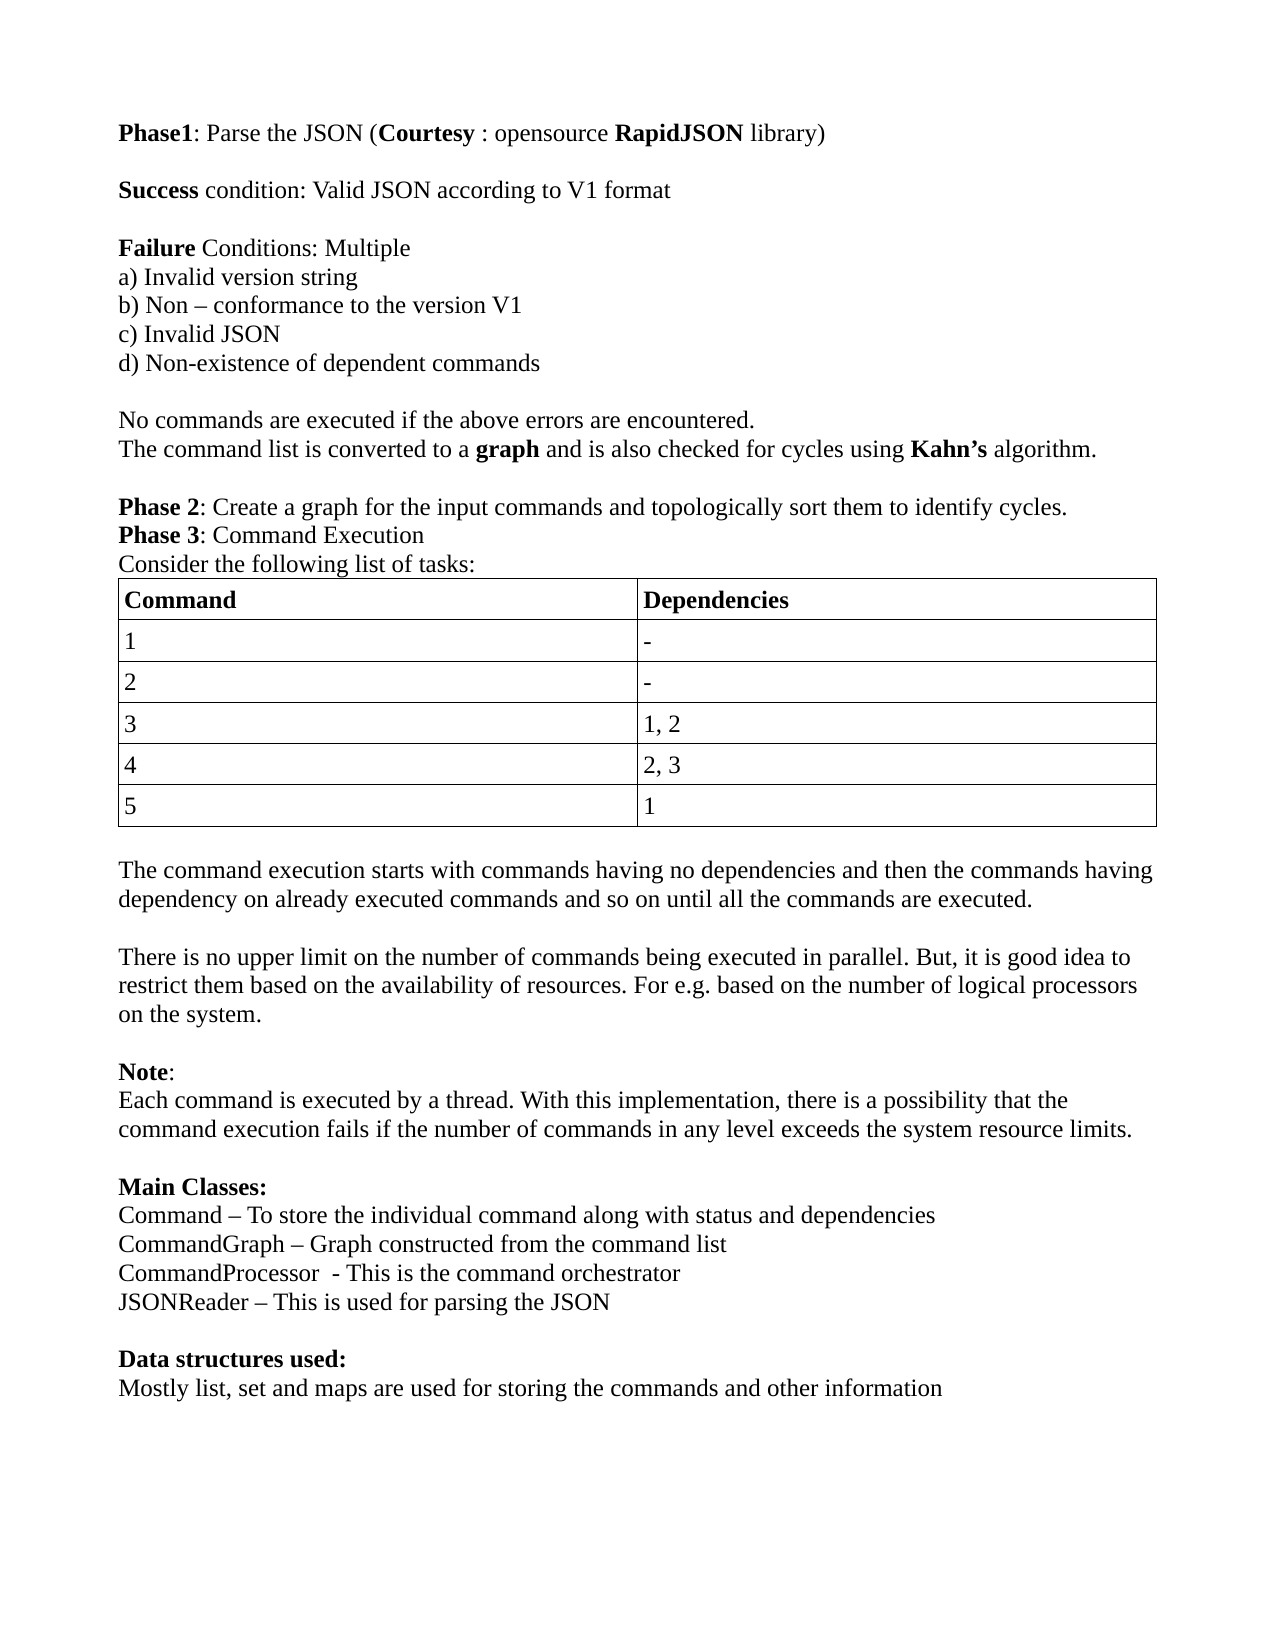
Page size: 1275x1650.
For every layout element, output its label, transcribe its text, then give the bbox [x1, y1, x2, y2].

text Failure Conditions: Multiple [118, 233, 1157, 262]
text Note: [118, 1057, 1157, 1085]
text CommandProcessor - This is the command orchestrator [118, 1258, 1157, 1287]
text There is no upper limit on the number of commands being executed in parallel. But, it is good idea to restrict them based on the availability of resources. For e.g. based on the number of logical processors on the system. [118, 942, 1157, 1028]
text Command – To store the individual command along with status and dependencies [118, 1200, 1157, 1229]
text Data structures used: [118, 1344, 1157, 1373]
text The command list is converted to a graph and is also checked for cycles using Kahn’s algorithm. [118, 434, 1157, 463]
table_cell 2, 3 [638, 744, 1156, 784]
text b) Non – conformance to the version V1 [118, 291, 1157, 319]
text Consider the following list of tasks: [118, 549, 1157, 578]
text Phase 3: Command Execution [118, 521, 1157, 549]
table_cell - [638, 620, 1156, 661]
table_cell - [638, 662, 1156, 702]
table_cell 1 [638, 785, 1156, 826]
text The command execution starts with commands having no dependencies and then the commands having dependency on already executed commands and so on until all the commands are executed. [118, 855, 1157, 913]
table_cell 1 [119, 620, 637, 661]
table_cell 2 [119, 662, 637, 702]
text Phase 2: Create a graph for the input commands and topologically sort them to identify cycles. [118, 492, 1157, 521]
table_cell 3 [119, 703, 637, 743]
table_cell 5 [119, 785, 637, 826]
table_header Dependencies [638, 579, 1156, 619]
text c) Invalid JSON [118, 319, 1157, 348]
table_cell 1, 2 [638, 703, 1156, 743]
text Success condition: Valid JSON according to V1 format [118, 176, 1157, 204]
text JSONReader – This is used for parsing the JSON [118, 1287, 1157, 1315]
table_cell 4 [119, 744, 637, 784]
text d) Non-existence of dependent commands [118, 348, 1157, 377]
table_header Command [119, 579, 637, 619]
text a) Invalid version string [118, 262, 1157, 291]
text Phase1: Parse the JSON (Courtesy : opensource RapidJSON library) [118, 118, 1157, 147]
text CommandGraph – Graph constructed from the command list [118, 1229, 1157, 1258]
text Each command is executed by a thread. With this implementation, there is a possibility that the command execution fails if the number of commands in any level exceeds the system resource limits. [118, 1085, 1157, 1143]
text Main Classes: [118, 1172, 1157, 1200]
text No commands are executed if the above errors are encountered. [118, 406, 1157, 434]
text Mostly list, set and maps are used for storing the commands and other information [118, 1373, 1157, 1402]
